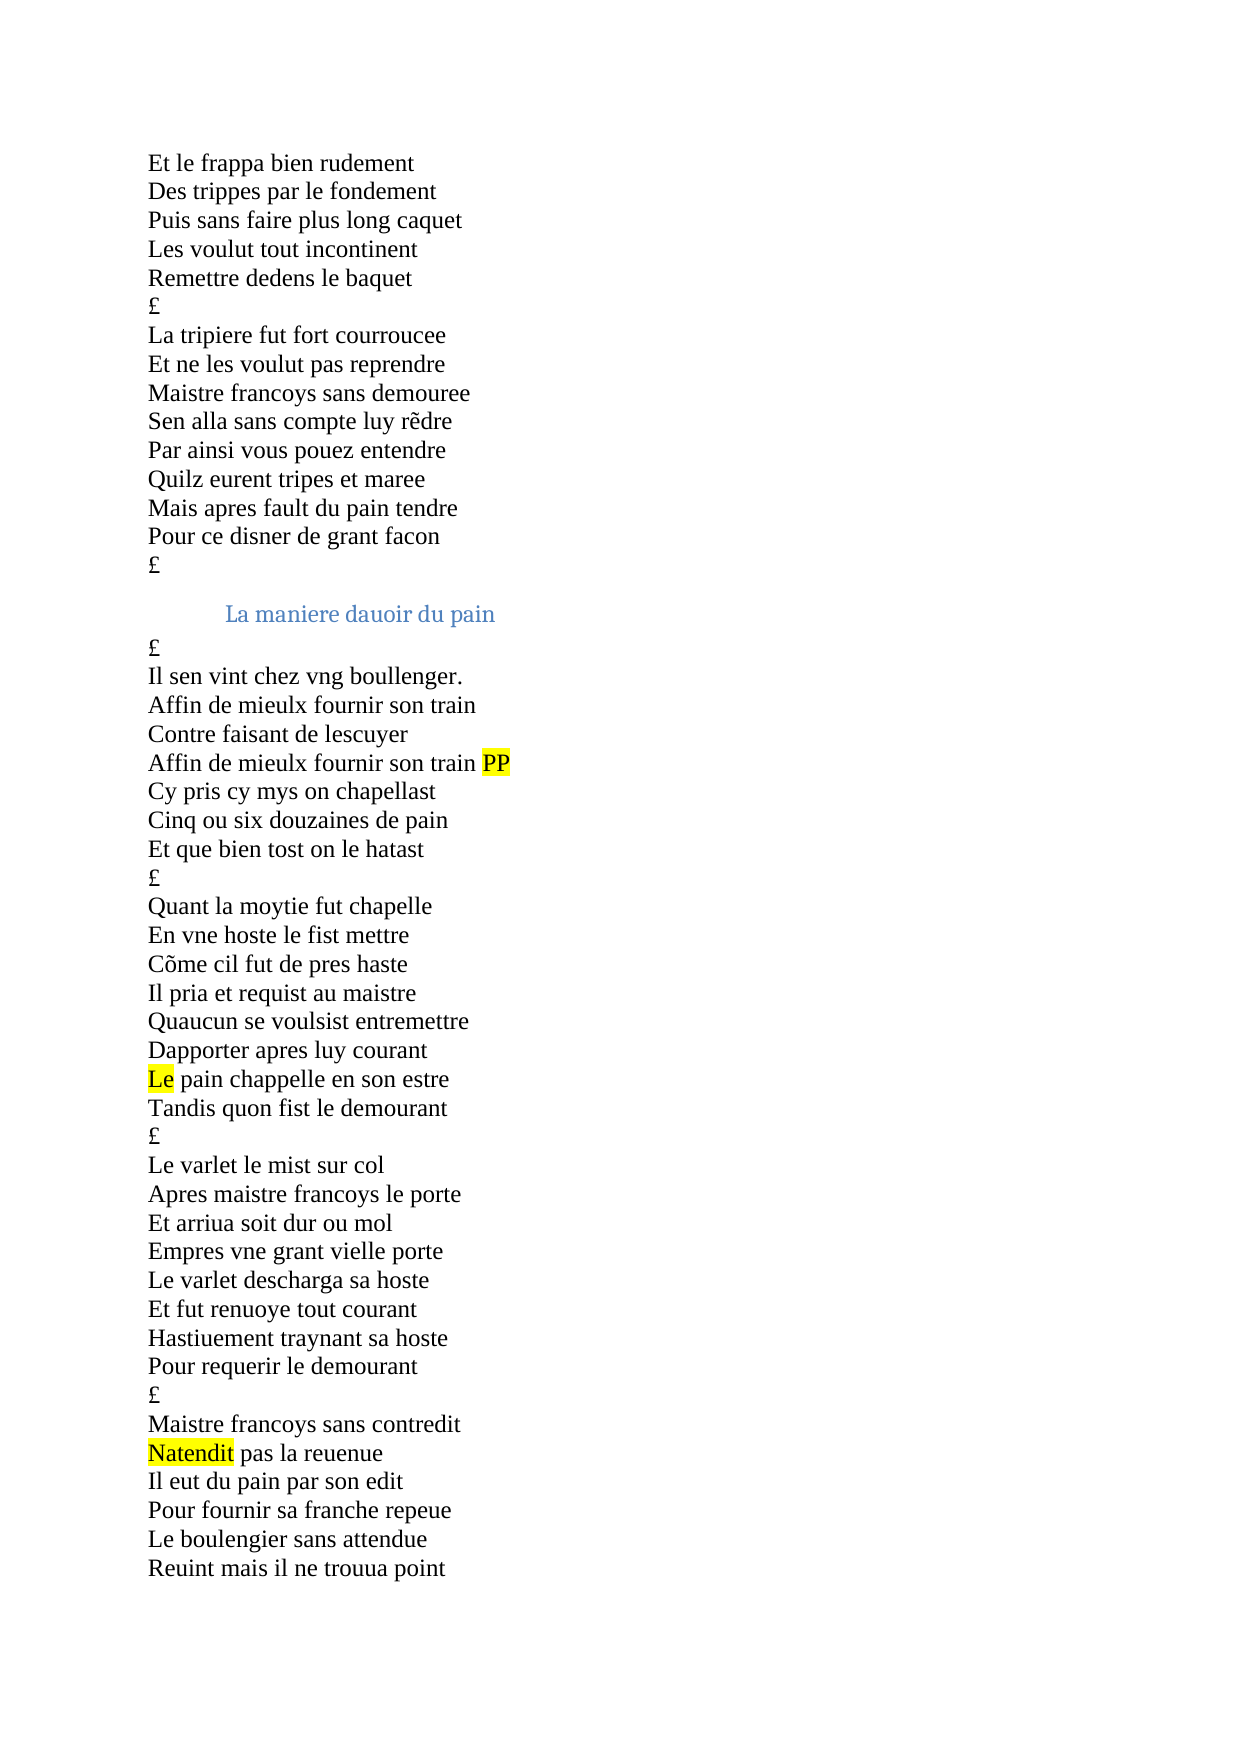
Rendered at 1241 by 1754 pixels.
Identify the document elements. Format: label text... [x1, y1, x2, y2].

text £ [148, 1380, 1093, 1409]
text Empres vne grant vielle porte [148, 1236, 1093, 1265]
text En vne hoste le fist mettre [148, 920, 1093, 949]
text Affin de mieulx fournir son train [148, 690, 1093, 719]
text Par ainsi vous pouez entendre [148, 435, 1093, 464]
text Sen alla sans compte luy rẽdre [148, 406, 1093, 435]
text Cinq ou six douzaines de pain [148, 805, 1093, 834]
text Puis sans faire plus long caquet [148, 205, 1093, 234]
text Maistre francoys sans contredit [148, 1409, 1093, 1438]
text Reuint mais il ne trouua point [148, 1553, 1093, 1581]
text Hastiuement traynant sa hoste [148, 1323, 1093, 1351]
text £ [148, 1121, 1093, 1150]
text Et ne les voulut pas reprendre [148, 349, 1093, 378]
text Pour fournir sa franche repeue [148, 1495, 1093, 1524]
text Pour requerir le demourant [148, 1351, 1093, 1380]
text Le varlet le mist sur col [148, 1150, 1093, 1179]
text Quilz eurent tripes et maree [148, 464, 1093, 493]
text Et fut renuoye tout courant [148, 1294, 1093, 1323]
text Le varlet descharga sa hoste [148, 1265, 1093, 1294]
text Pour ce disner de grant facon [148, 521, 1093, 550]
text £ [148, 291, 1093, 320]
text Le pain chappelle en son estre [148, 1064, 1093, 1093]
text Quant la moytie fut chapelle [148, 891, 1093, 920]
text £ [148, 863, 1093, 891]
text La tripiere fut fort courroucee [148, 320, 1093, 349]
text Natendit pas la reuenue [148, 1438, 1093, 1466]
text Quaucun se voulsist entremettre [148, 1006, 1093, 1035]
text £ [148, 633, 1093, 661]
text Remettre dedens le baquet [148, 263, 1093, 291]
text Et que bien tost on le hatast [148, 834, 1093, 863]
text Il sen vint chez vng boullenger. [148, 661, 1093, 690]
text Mais apres fault du pain tendre [148, 493, 1093, 521]
text Tandis quon fist le demourant [148, 1093, 1093, 1121]
text Dapporter apres luy courant [148, 1035, 1093, 1064]
text Contre faisant de lescuyer [148, 719, 1093, 748]
text Les voulut tout incontinent [148, 234, 1093, 263]
text Cy pris cy mys on chapellast [148, 776, 1093, 805]
text Il pria et requist au maistre [148, 978, 1093, 1006]
text Il eut du pain par son edit [148, 1466, 1093, 1495]
text Le boulengier sans attendue [148, 1524, 1093, 1553]
text Et arriua soit dur ou mol [148, 1208, 1093, 1236]
text Affin de mieulx fournir son train PP [148, 748, 1093, 776]
text Des trippes par le fondement [148, 176, 1093, 205]
text Apres maistre francoys le porte [148, 1179, 1093, 1208]
text Cõme cil fut de pres haste [148, 949, 1093, 978]
subtitle La maniere dauoir du pain [148, 600, 1093, 628]
text Maistre francoys sans demouree [148, 378, 1093, 406]
text Et le frappa bien rudement [148, 148, 1093, 176]
text £ [148, 550, 1093, 579]
